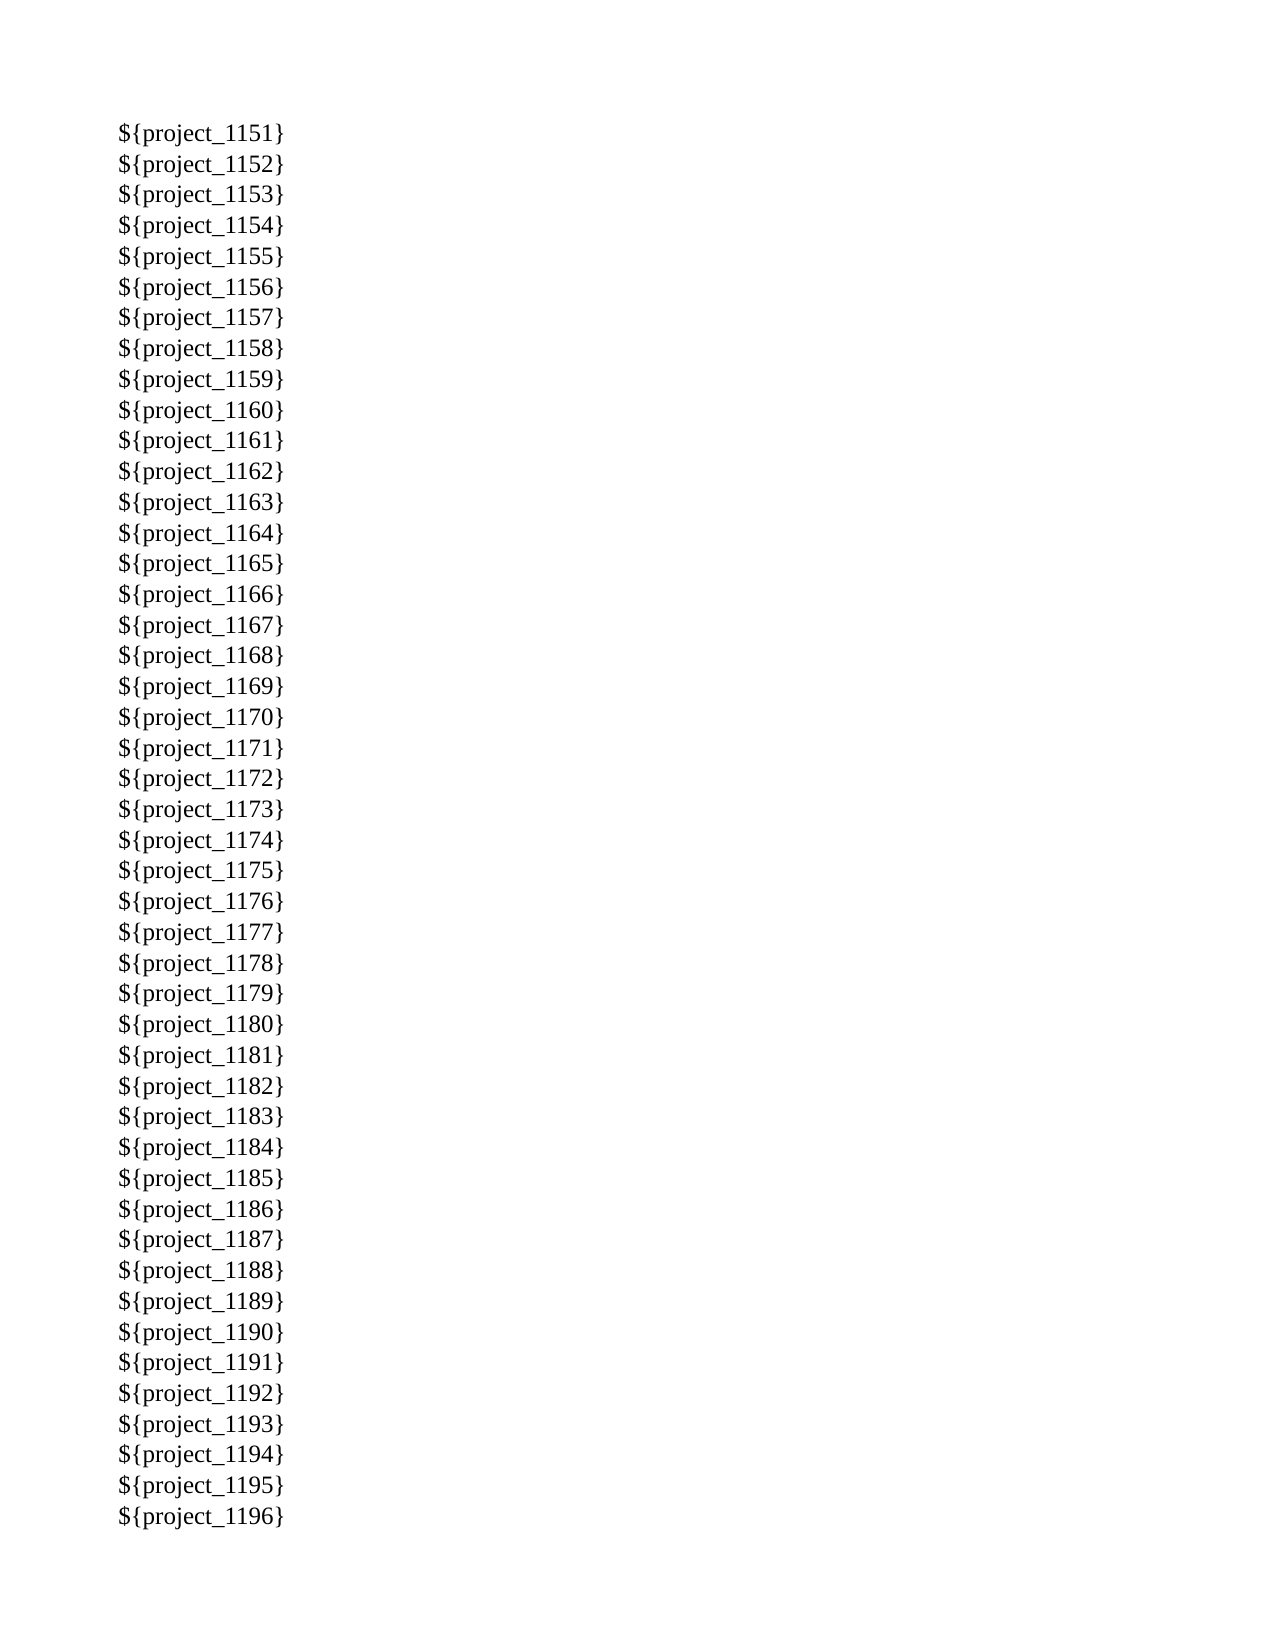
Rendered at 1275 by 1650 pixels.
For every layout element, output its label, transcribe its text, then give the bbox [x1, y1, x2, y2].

text ${project_1195} [118, 1470, 1157, 1499]
text ${project_1155} [118, 241, 1157, 270]
text ${project_1183} [118, 1101, 1157, 1130]
text ${project_1184} [118, 1132, 1157, 1161]
text ${project_1171} [118, 733, 1157, 761]
text ${project_1168} [118, 641, 1157, 669]
text ${project_1185} [118, 1163, 1157, 1192]
text ${project_1161} [118, 425, 1157, 454]
text ${project_1182} [118, 1071, 1157, 1099]
text ${project_1154} [118, 210, 1157, 239]
text ${project_1190} [118, 1317, 1157, 1345]
text ${project_1176} [118, 886, 1157, 915]
text ${project_1157} [118, 302, 1157, 331]
text ${project_1170} [118, 702, 1157, 731]
text ${project_1179} [118, 978, 1157, 1007]
text ${project_1153} [118, 179, 1157, 208]
text ${project_1175} [118, 856, 1157, 884]
text ${project_1180} [118, 1009, 1157, 1038]
text ${project_1178} [118, 948, 1157, 977]
text ${project_1193} [118, 1409, 1157, 1437]
text ${project_1164} [118, 518, 1157, 546]
text ${project_1196} [118, 1501, 1157, 1530]
text ${project_1172} [118, 763, 1157, 792]
text ${project_1165} [118, 548, 1157, 577]
text ${project_1194} [118, 1439, 1157, 1468]
text ${project_1181} [118, 1040, 1157, 1069]
text ${project_1158} [118, 333, 1157, 362]
text ${project_1156} [118, 272, 1157, 301]
text ${project_1192} [118, 1378, 1157, 1407]
text ${project_1177} [118, 917, 1157, 946]
text ${project_1152} [118, 149, 1157, 178]
text ${project_1191} [118, 1347, 1157, 1376]
text ${project_1174} [118, 825, 1157, 854]
text ${project_1173} [118, 794, 1157, 823]
text ${project_1189} [118, 1286, 1157, 1314]
text ${project_1151} [118, 118, 1157, 147]
text ${project_1159} [118, 364, 1157, 393]
text ${project_1167} [118, 610, 1157, 638]
text ${project_1186} [118, 1194, 1157, 1222]
text ${project_1187} [118, 1224, 1157, 1253]
text ${project_1162} [118, 456, 1157, 485]
text ${project_1188} [118, 1255, 1157, 1284]
text ${project_1169} [118, 671, 1157, 700]
text ${project_1160} [118, 395, 1157, 423]
text ${project_1163} [118, 487, 1157, 516]
text ${project_1166} [118, 579, 1157, 608]
